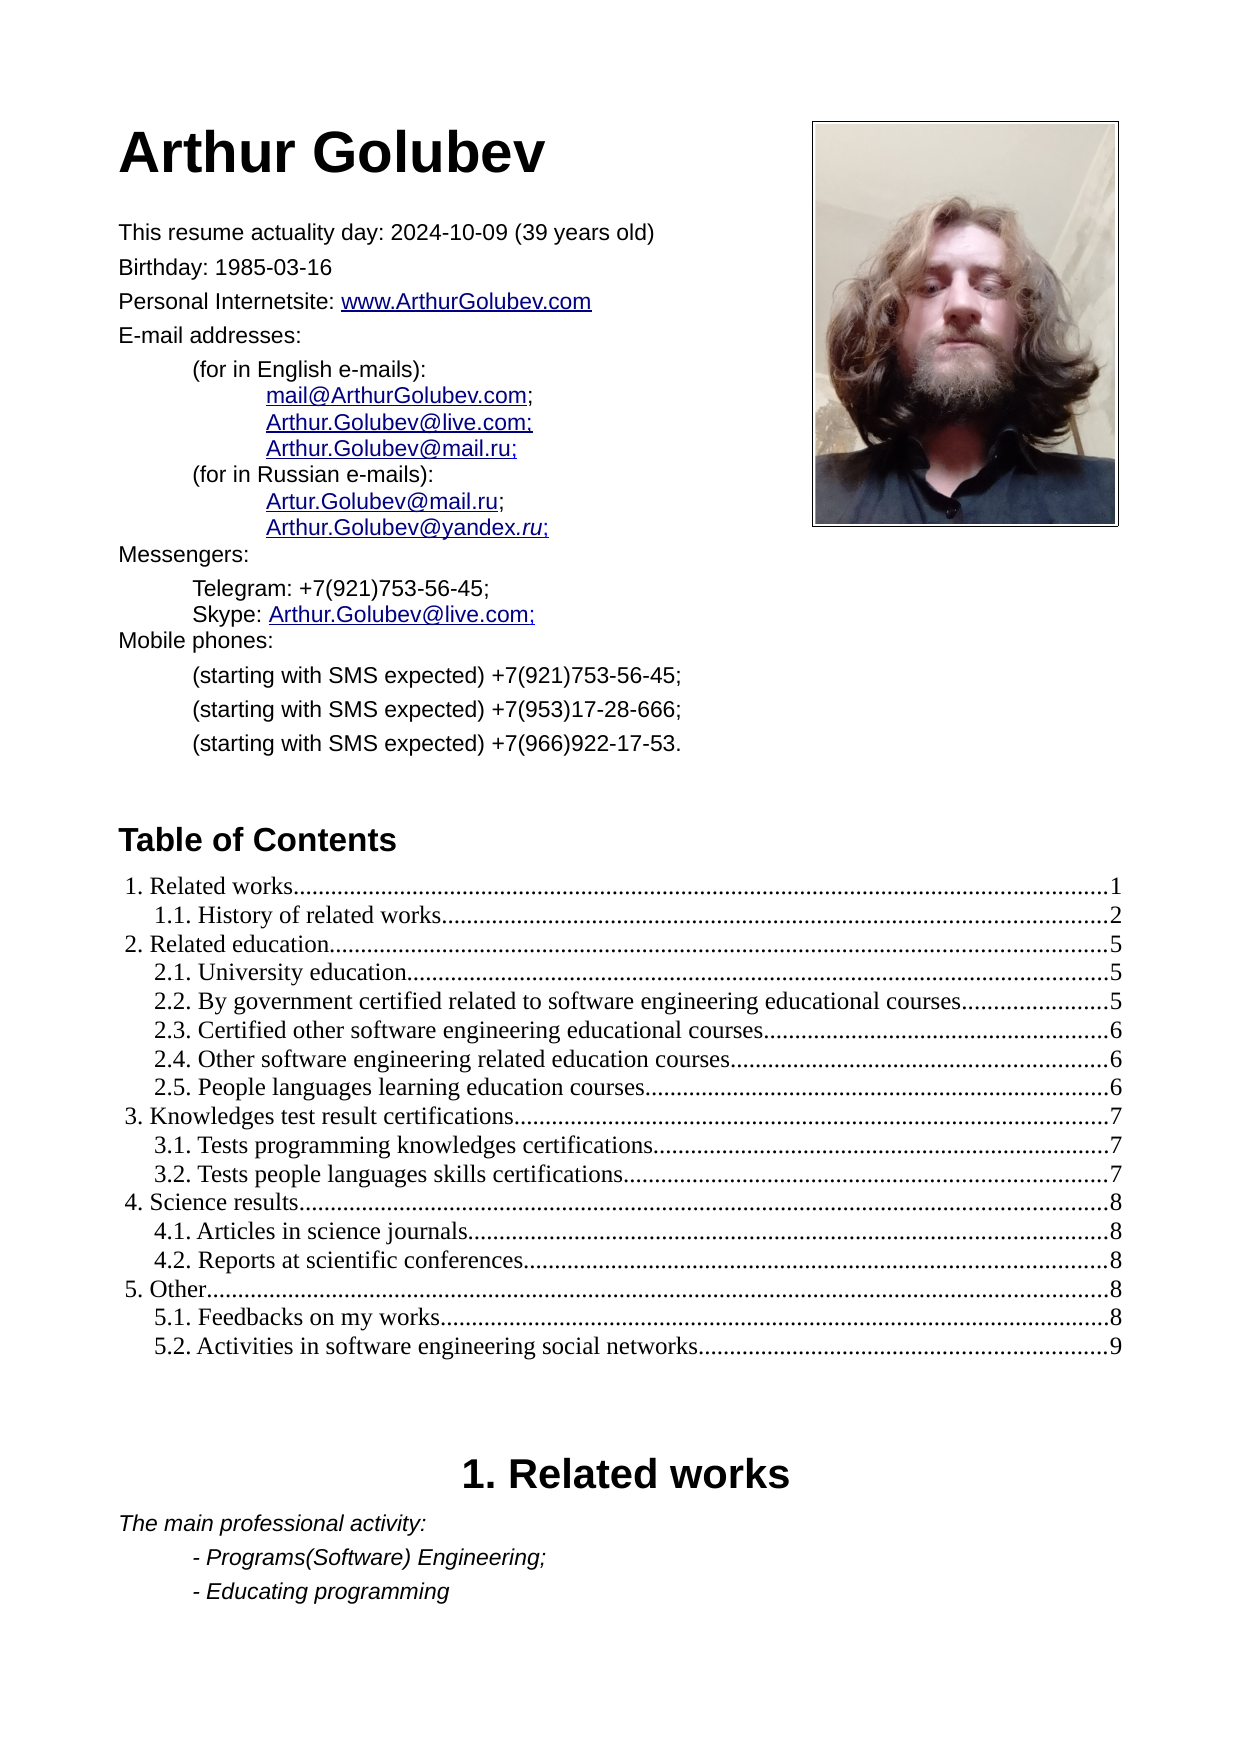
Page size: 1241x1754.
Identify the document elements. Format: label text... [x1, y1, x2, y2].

text 3.1. Tests programming knowledges certifications 7 [148, 1130, 1122, 1159]
text mail@ArthurGolubev.com; [118, 382, 812, 409]
text 2.3. Certified other software engineering educational courses 6 [148, 1015, 1122, 1044]
subtitle Table of Contents [118, 820, 1122, 859]
text Personal Internetsite: www.ArthurGolubev.com [118, 288, 812, 314]
text Telegram: +7(921)753-56-45; [118, 575, 1122, 601]
text Skype: Arthur.Golubev@live.com; [118, 601, 1122, 627]
text Messengers: [118, 541, 1122, 567]
text (starting with SMS expected) +7(966)922-17-53. [118, 730, 1122, 756]
text 2. Related education 5 [118, 929, 1122, 957]
text 4. Science results 8 [118, 1187, 1122, 1216]
text Artur.Golubev@mail.ru; [118, 488, 812, 514]
text (for in Russian e-mails): [118, 461, 812, 488]
text 5. Other 8 [118, 1274, 1122, 1302]
text Mobile phones: [118, 627, 1122, 654]
text Birthday: 1985-03-16 [118, 253, 812, 280]
text 2.1. University education 5 [148, 957, 1122, 986]
text This resume actuality day: 2024-10-09 (39 years old) [118, 219, 812, 246]
text 1. Related works 1 [118, 871, 1122, 900]
text 2.2. By government certified related to software engineering educational courses 5 [148, 986, 1122, 1015]
text 2.5. People languages learning education courses 6 [148, 1072, 1122, 1101]
picture [815, 124, 1115, 524]
text (starting with SMS expected) +7(921)753-56-45; [118, 662, 1122, 688]
text Arthur.Golubev@live.com; [118, 409, 812, 435]
text 3. Knowledges test result certifications 7 [118, 1101, 1122, 1130]
text - Educating programming [118, 1578, 1122, 1604]
text (starting with SMS expected) +7(953)17-28-666; [118, 696, 1122, 722]
text Arthur Golubev [118, 118, 1122, 185]
text 4.1. Articles in science journals 8 [148, 1216, 1122, 1245]
text Arthur.Golubev@yandex.ru; [118, 514, 1122, 541]
subtitle Related works [118, 1449, 1122, 1497]
text E-mail addresses: [118, 322, 812, 348]
text 2.4. Other software engineering related education courses 6 [148, 1044, 1122, 1072]
text The main professional activity: [118, 1509, 1122, 1536]
text 4.2. Reports at scientific conferences 8 [148, 1245, 1122, 1274]
text - Programs(Software) Engineering; [118, 1544, 1122, 1570]
text 1.1. History of related works 2 [148, 900, 1122, 929]
text (for in English e-mails): [118, 356, 812, 382]
text 5.2. Activities in software engineering social networks 9 [148, 1331, 1122, 1360]
text 5.1. Feedbacks on my works 8 [148, 1302, 1122, 1331]
text Arthur.Golubev@mail.ru; [118, 435, 812, 461]
text 3.2. Tests people languages skills certifications 7 [148, 1159, 1122, 1187]
